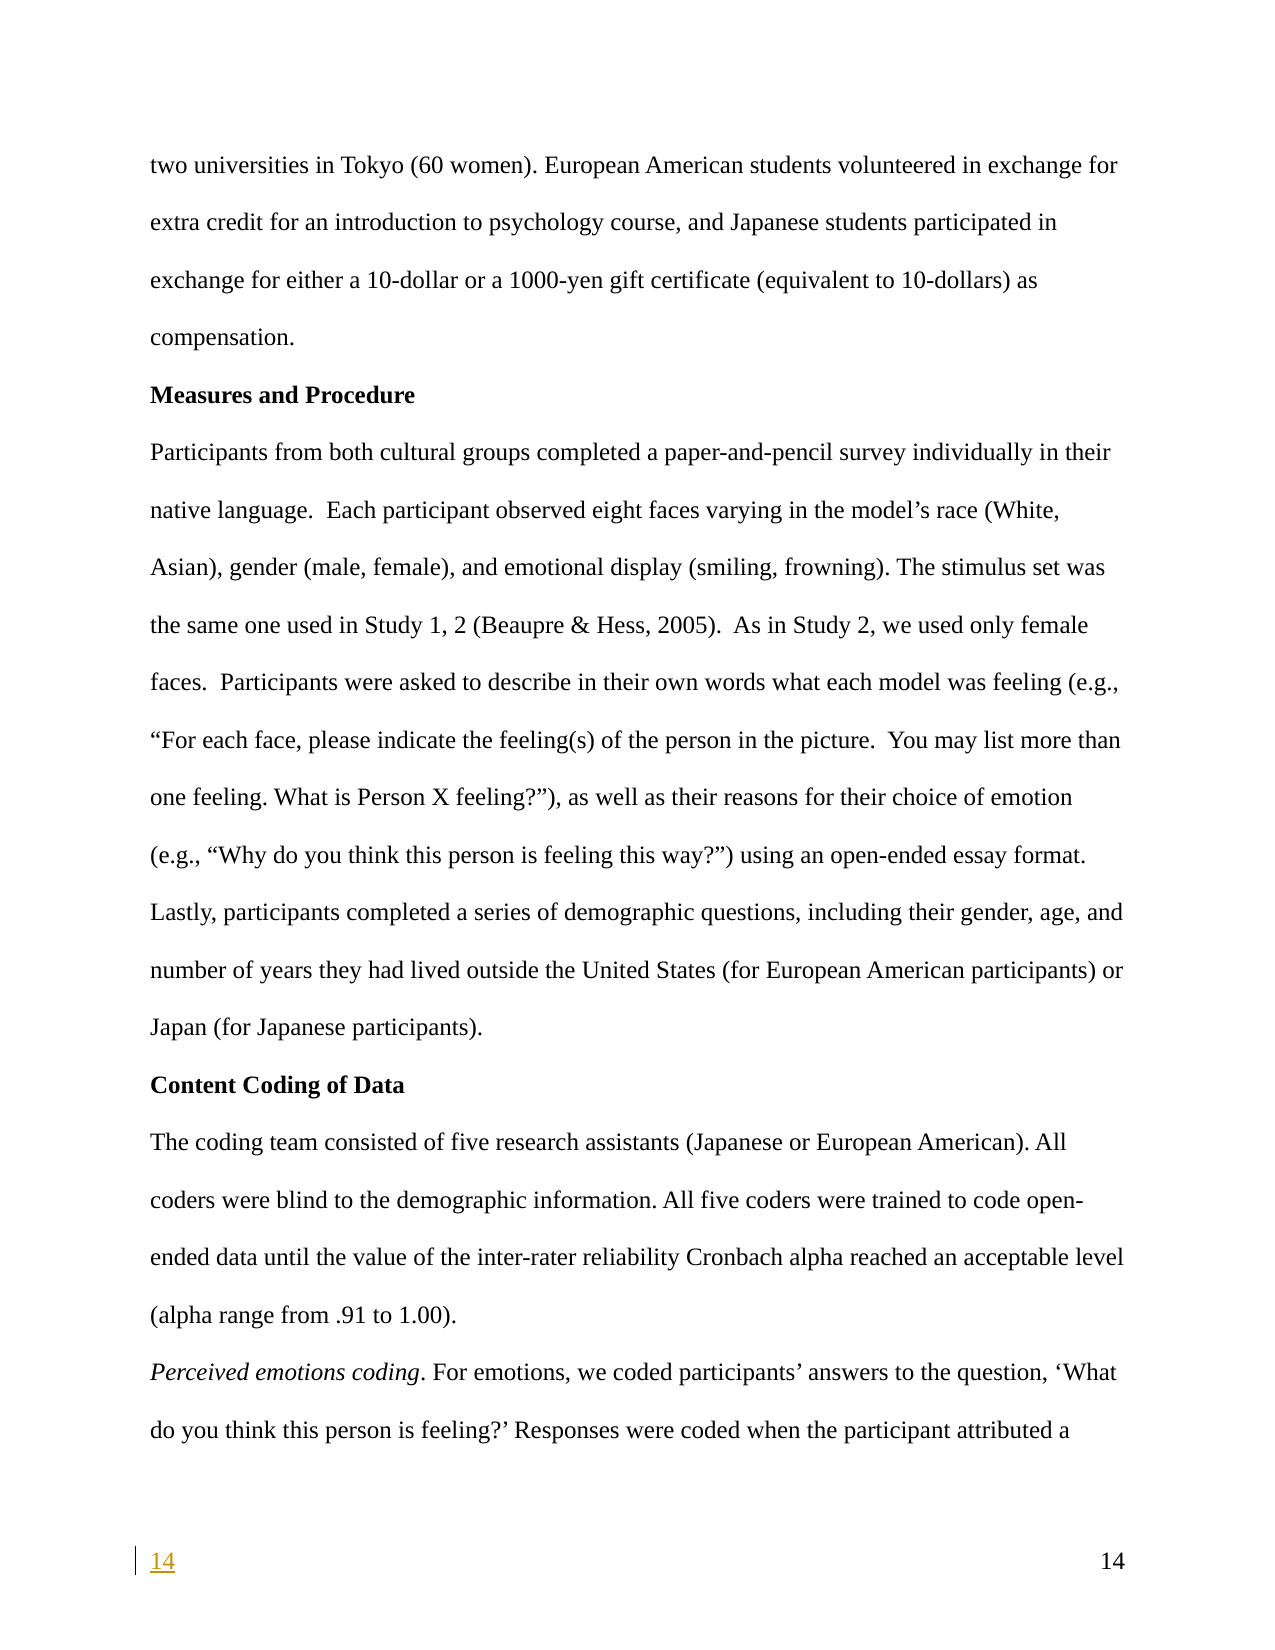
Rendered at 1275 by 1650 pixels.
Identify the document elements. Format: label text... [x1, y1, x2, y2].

text Content Coding of Data [150, 1070, 1125, 1099]
text Participants from both cultural groups completed a paper-and-pencil survey individually in their native language. Each participant observed eight faces varying in the model’s race (White, Asian), gender (male, female), and emotional display (smiling, frowning). The stimulus set was the same one used in Study 1, 2 (Beaupre & Hess, 2005). As in Study 2, we used only female faces. Participants were asked to describe in their own words what each model was feeling (e.g., “For each face, please indicate the feeling(s) of the person in the picture. You may list more than one feeling. What is Person X feeling?”), as well as their reasons for their choice of emotion (e.g., “Why do you think this person is feeling this way?”) using an open-ended essay format. Lastly, participants completed a series of demographic questions, including their gender, age, and number of years they had lived outside the United States (for European American participants) or Japan (for Japanese participants). [150, 437, 1125, 1041]
text The coding team consisted of five research assistants (Japanese or European American). All coders were blind to the demographic information. All five coders were trained to code open-ended data until the value of the inter-rater reliability Cronbach alpha reached an acceptable level (alpha range from .91 to 1.00). [150, 1127, 1125, 1329]
text Perceived emotions coding. For emotions, we coded participants’ answers to the question, ‘What do you think this person is feeling?’ Responses were coded when the participant attributed a [150, 1357, 1125, 1444]
text Measures and Procedure [150, 380, 1125, 409]
text two universities in Tokyo (60 women). European American students volunteered in exchange for extra credit for an introduction to psychology course, and Japanese students participated in exchange for either a 10-dollar or a 1000-yen gift certificate (equivalent to 10-dollars) as compensation. [150, 150, 1125, 351]
